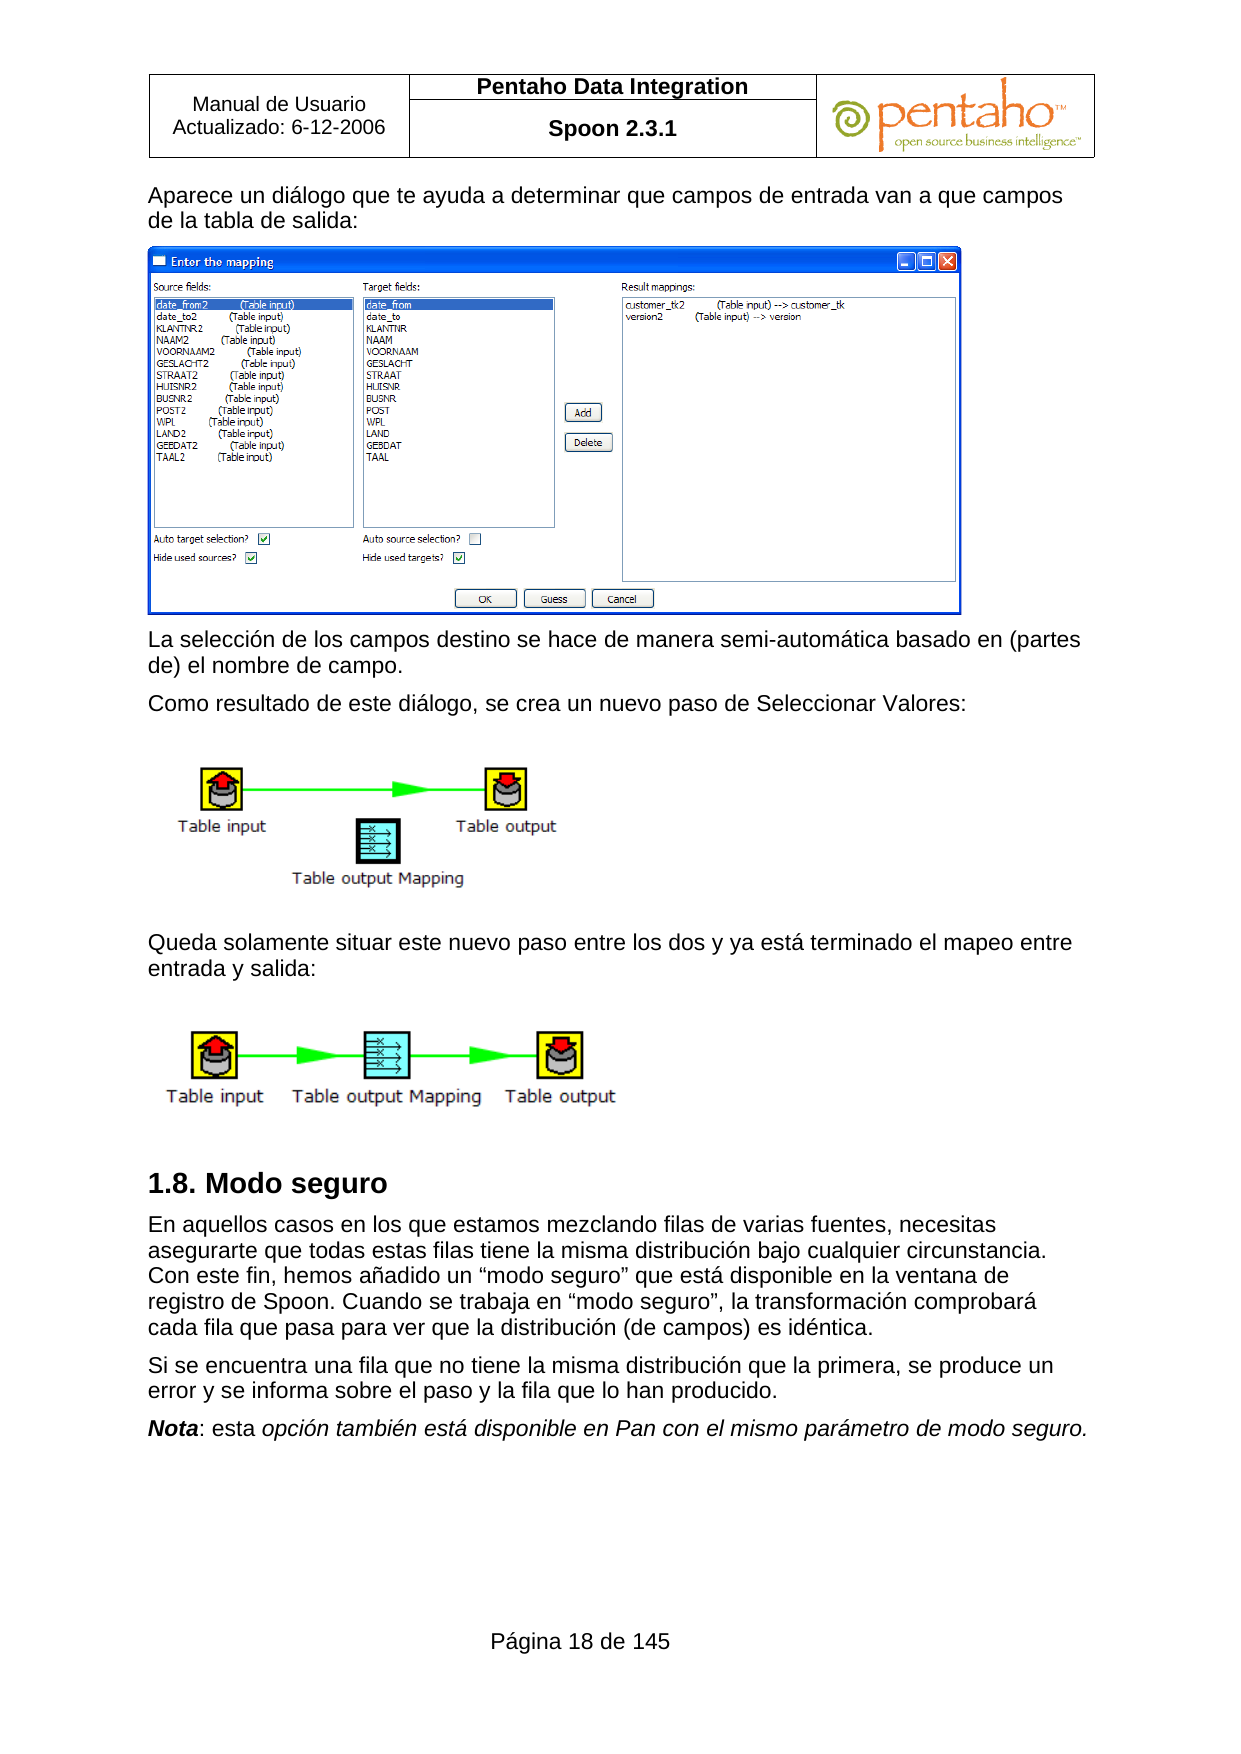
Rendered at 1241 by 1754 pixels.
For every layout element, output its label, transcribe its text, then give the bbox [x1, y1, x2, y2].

text Si se encuentra una fila que no tiene la misma distribución que la primera, se produce un error y se informa sobre el paso y la fila que lo han producido. [148, 1352, 1092, 1403]
subtitle Modo seguro [148, 1167, 1092, 1200]
text La selección de los campos destino se hace de manera semi-automática basado en (partes de) el nombre de campo. [148, 627, 1092, 678]
text En aquellos casos en los que estamos mezclando filas de varias fuentes, necesitas asegurarte que todas estas filas tiene la misma distribución bajo cualquier circunstancia. Con este fin, hemos añadido un “modo seguro” que está disponible en la ventana de registro de Spoon. Cuando se trabaja en “modo seguro”, la transformación comprobará cada fila que pasa para ver que la distribución (de campos) es idéntica. [148, 1212, 1092, 1340]
picture [147, 246, 962, 615]
text Como resultado de este diálogo, se crea un nuevo paso de Seleccionar Valores: [148, 691, 1092, 716]
text Nota: esta opción también está disponible en Pan con el mismo parámetro de modo seguro. [148, 1416, 1092, 1441]
text Queda solamente situar este nuevo paso entre los dos y ya está terminado el mapeo entre entrada y salida: [148, 930, 1092, 981]
text Aparece un diálogo que te ayuda a determinar que campos de entrada van a que campos de la tabla de salida: [148, 183, 1092, 234]
